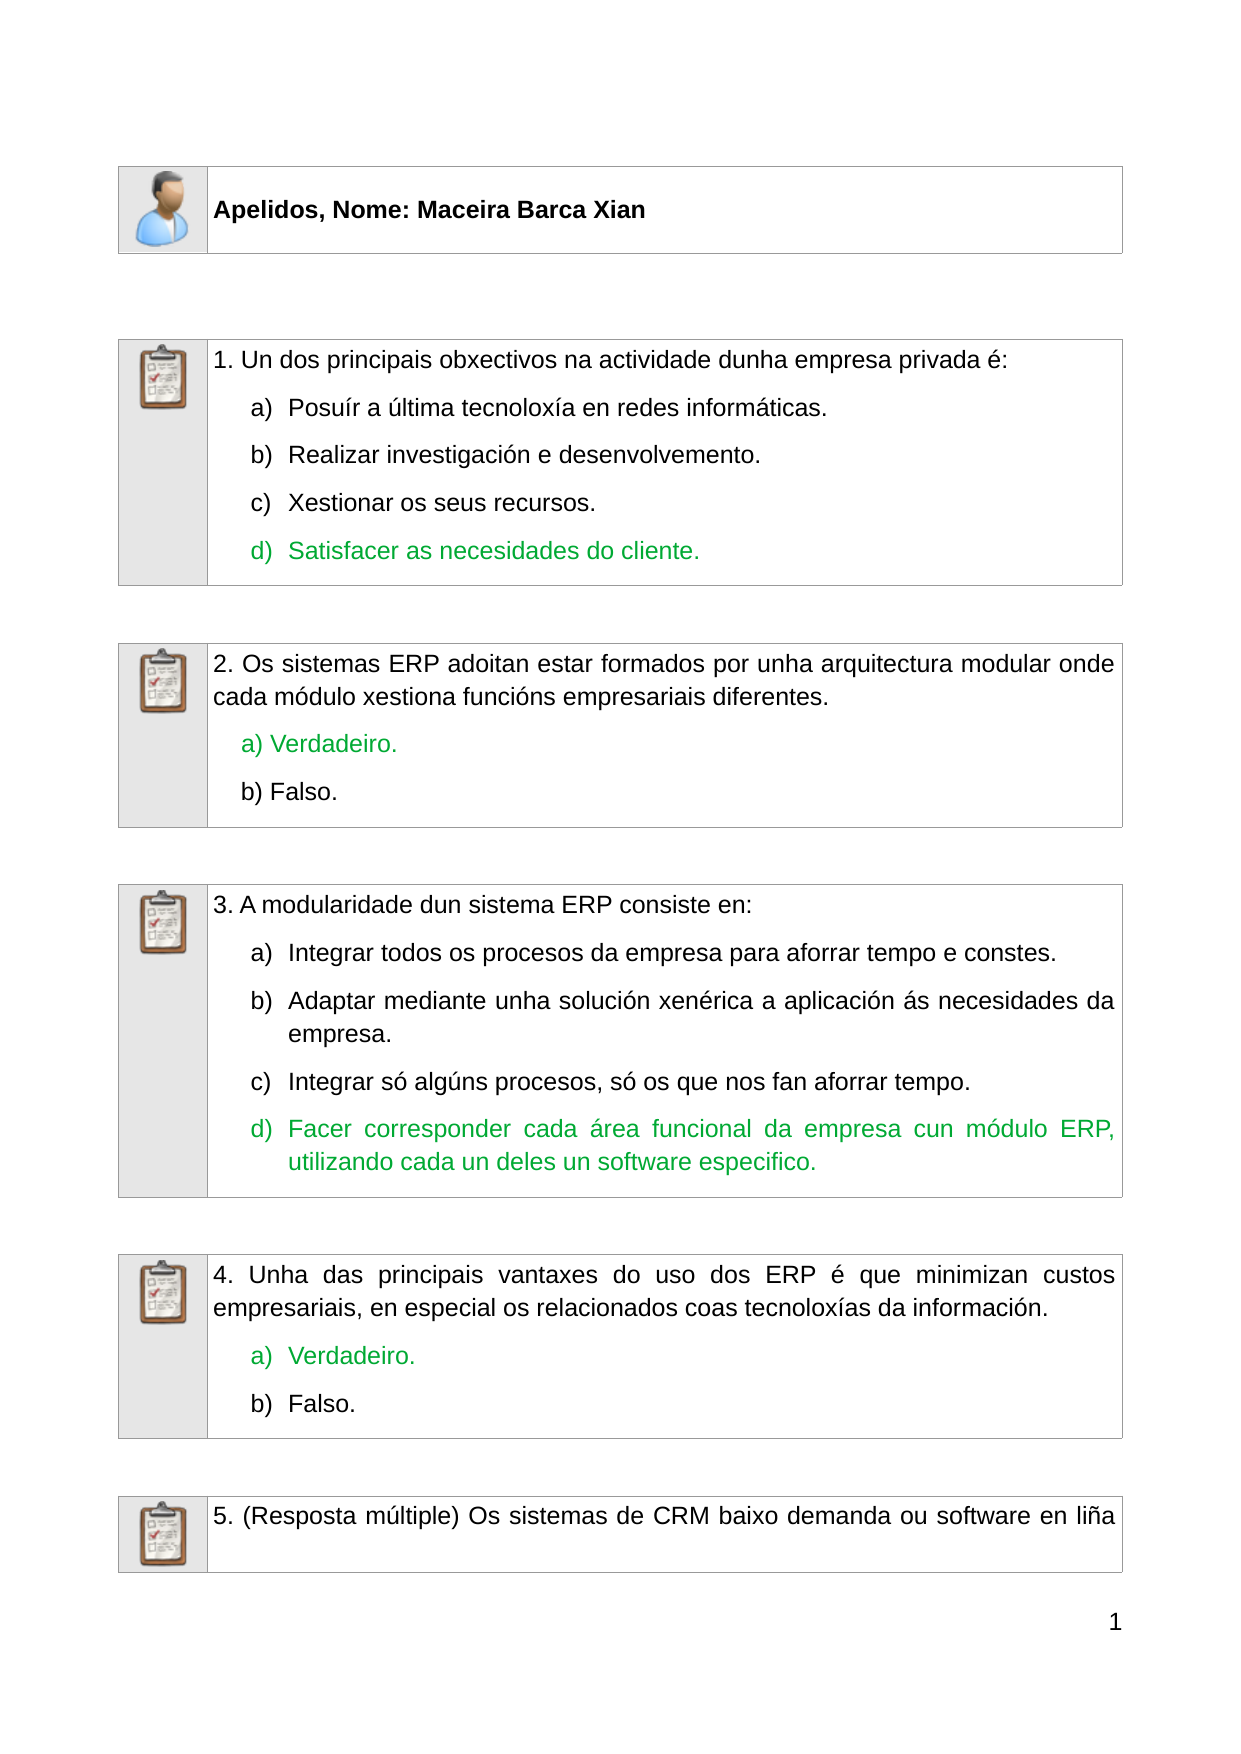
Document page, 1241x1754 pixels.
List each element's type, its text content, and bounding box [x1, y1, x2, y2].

picture [130, 344, 195, 410]
picture [130, 1501, 195, 1567]
table_header [119, 644, 207, 827]
picture [130, 890, 195, 955]
table_header 4. Unha das principais vantaxes do uso dos ERP é que minimizan custos empresariais, en especial os relacionados coas tecnoloxías da información. Verdadeiro. Falso. [208, 1255, 1122, 1438]
table_header [119, 885, 207, 1197]
table_header Apelidos, Nome: Maceira Barca Xian [208, 167, 1122, 252]
table_header [119, 340, 207, 585]
table_header 1. Un dos principais obxectivos na actividade dunha empresa privada é: Posuír a última tecnoloxía en redes informáticas. Realizar investigación e desenvolvemento. Xestionar os seus recursos. Satisfacer as necesidades do cliente. [208, 340, 1122, 585]
table_header [119, 167, 207, 252]
table_header 3. A modularidade dun sistema ERP consiste en: Integrar todos os procesos da empresa para aforrar tempo e constes. Adaptar mediante unha solución xenérica a aplicación ás necesidades da empresa. Integrar só algúns procesos, só os que nos fan aforrar tempo. Facer corresponder cada área funcional da empresa cun módulo ERP, utilizando cada un deles un software especifico. [208, 885, 1122, 1197]
table_header 2. Os sistemas ERP adoitan estar formados por unha arquitectura modular onde cada módulo xestiona funcións empresariais diferentes. a) Verdadeiro. b) Falso. [208, 644, 1122, 827]
picture [125, 171, 201, 247]
picture [130, 648, 195, 714]
picture [130, 1260, 195, 1325]
table_header 5. (Resposta múltiple) Os sistemas de CRM baixo demanda ou software en liña [208, 1497, 1122, 1572]
table_header [119, 1497, 207, 1572]
table_header [119, 1255, 207, 1438]
